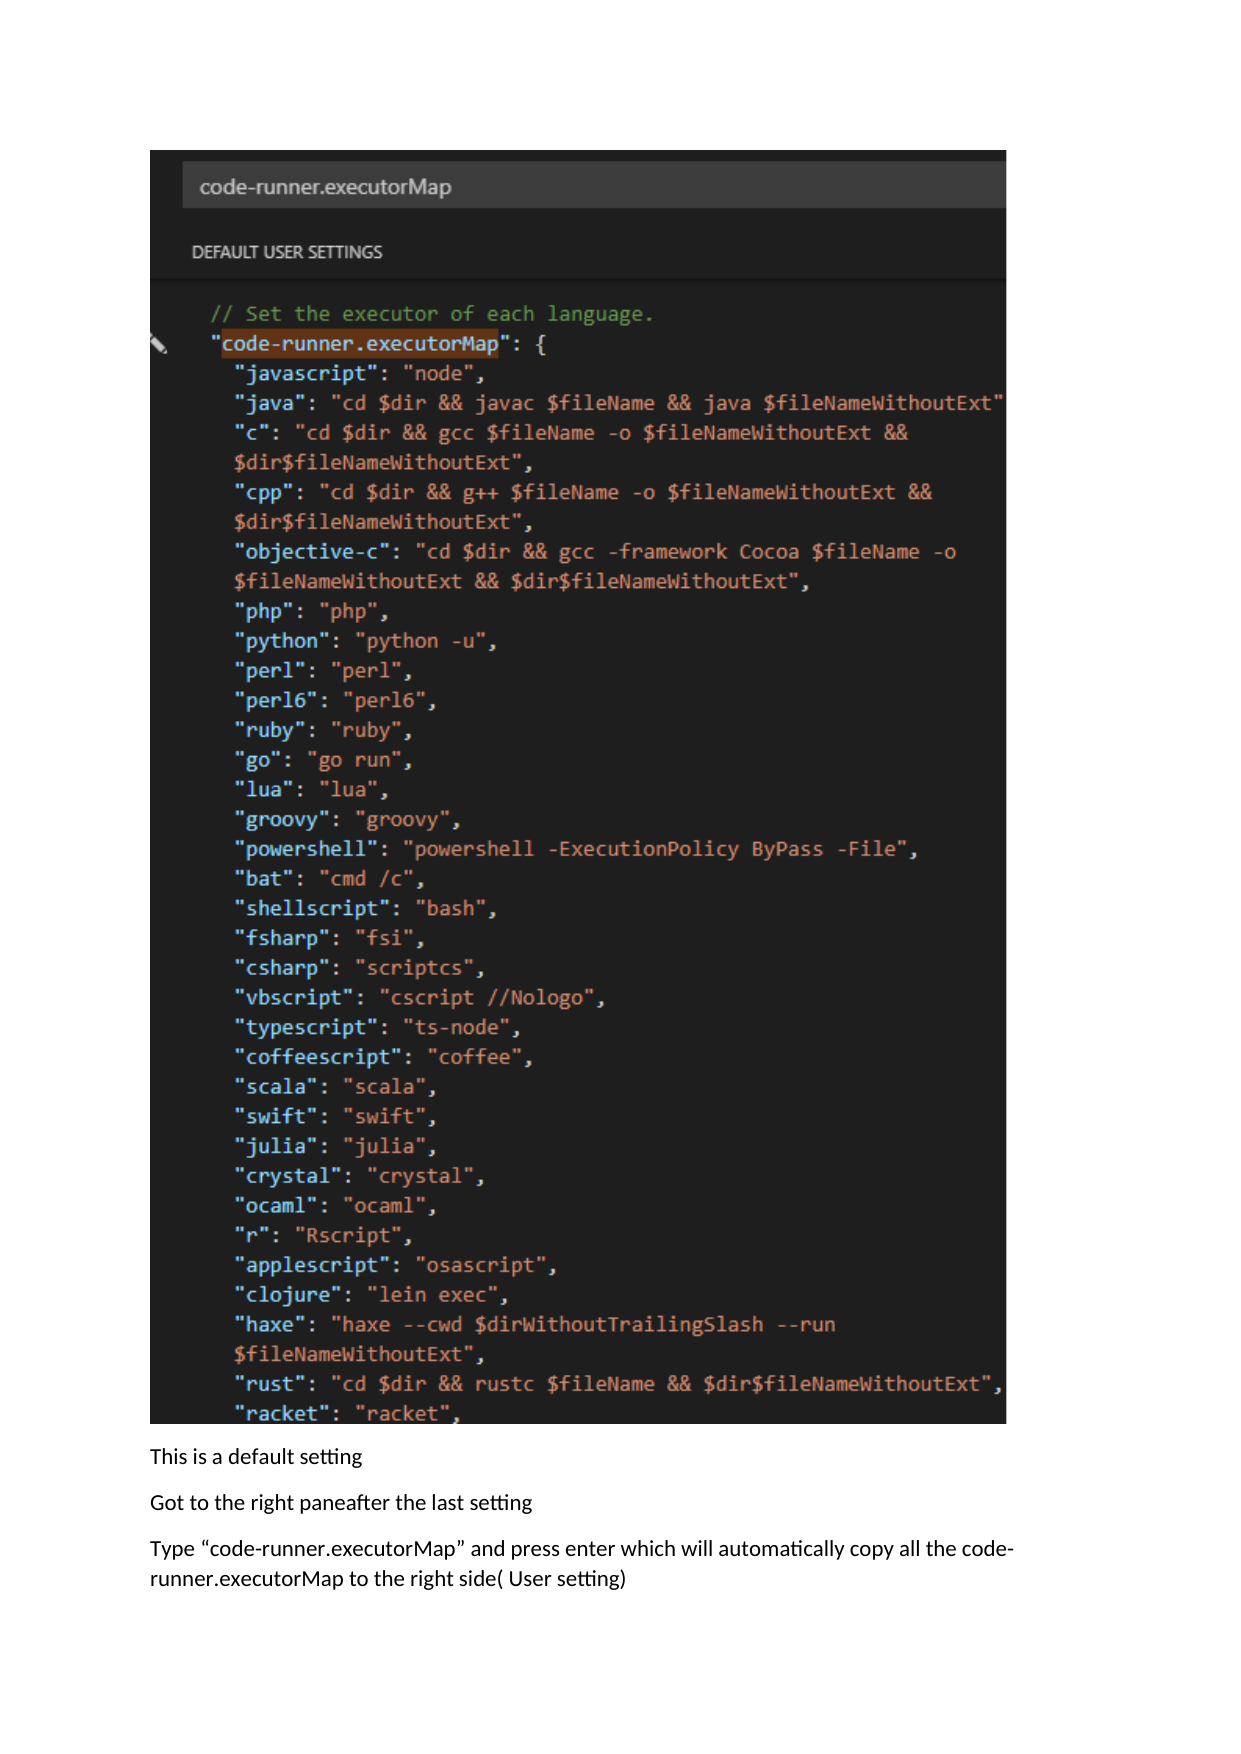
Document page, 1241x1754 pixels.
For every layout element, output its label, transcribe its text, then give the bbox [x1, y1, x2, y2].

text Type “code-runner.executorMap” and press enter which will automatically copy all the code-runner.executorMap to the right side( User setting) [150, 1534, 1090, 1592]
text This is a default setting [150, 1442, 1090, 1470]
text Got to the right paneafter the last setting [150, 1488, 1090, 1516]
